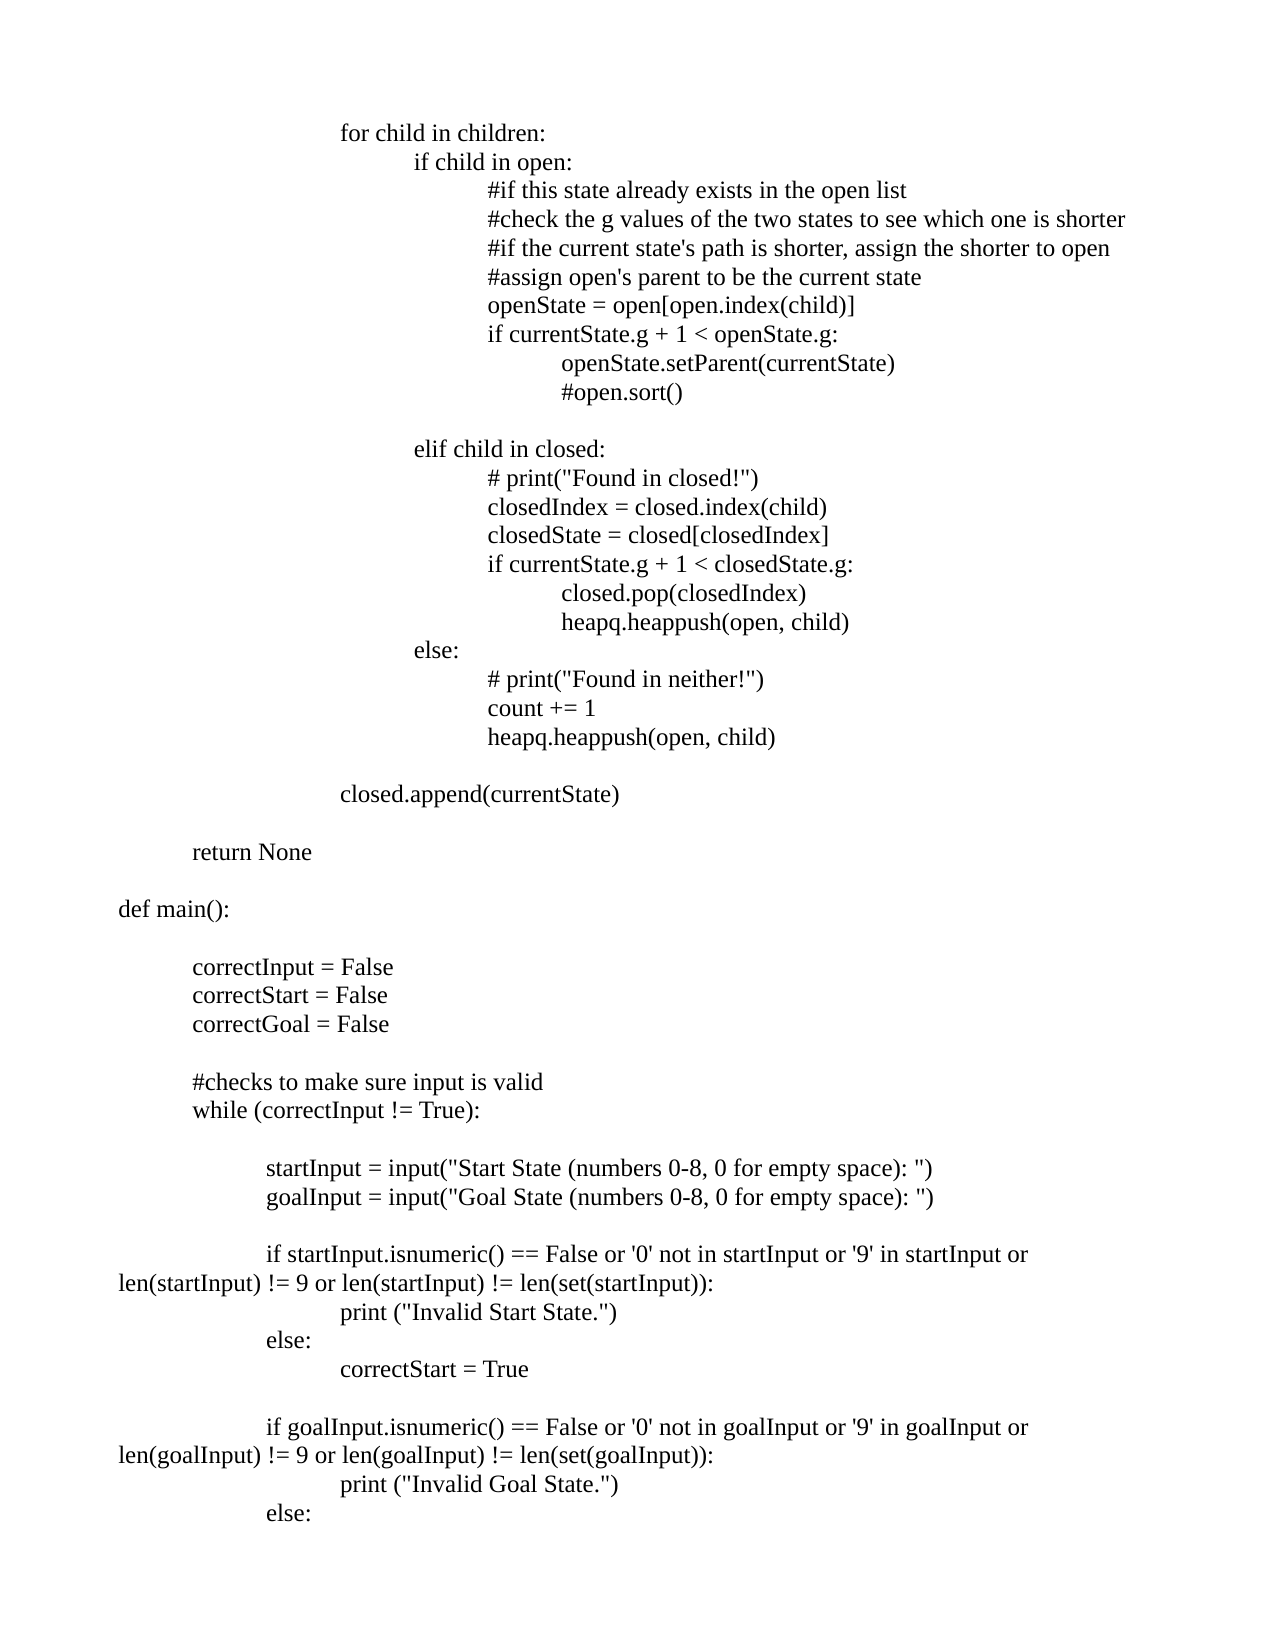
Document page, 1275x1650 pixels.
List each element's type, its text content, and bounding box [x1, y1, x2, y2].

text #if this state already exists in the open list [118, 176, 1157, 204]
text #checks to make sure input is valid [118, 1067, 1157, 1096]
text if startInput.isnumeric() == False or '0' not in startInput or '9' in startInput or len(startInput) != 9 or len(startInput) != len(set(startInput)): [118, 1239, 1157, 1297]
text def main(): [118, 894, 1157, 923]
text #check the g values of the two states to see which one is shorter [118, 204, 1157, 233]
text closed.pop(closedIndex) [118, 578, 1157, 607]
text for child in children: [118, 118, 1157, 147]
text closed.append(currentState) [118, 779, 1157, 808]
text heapq.heappush(open, child) [118, 722, 1157, 751]
text # print("Found in closed!") [118, 463, 1157, 492]
text #if the current state's path is shorter, assign the shorter to open [118, 233, 1157, 262]
text heapq.heappush(open, child) [118, 607, 1157, 636]
text #open.sort() [118, 377, 1157, 406]
text if currentState.g + 1 < closedState.g: [118, 549, 1157, 578]
text elif child in closed: [118, 434, 1157, 463]
text closedIndex = closed.index(child) [118, 492, 1157, 521]
text startInput = input("Start State (numbers 0-8, 0 for empty space): ") [118, 1153, 1157, 1182]
text correctInput = False [118, 952, 1157, 981]
text else: [118, 636, 1157, 664]
text else: [118, 1498, 1157, 1527]
text if child in open: [118, 147, 1157, 176]
text else: [118, 1326, 1157, 1354]
text print ("Invalid Goal State.") [118, 1469, 1157, 1498]
text # print("Found in neither!") [118, 664, 1157, 693]
text openState.setParent(currentState) [118, 348, 1157, 377]
text return None [118, 837, 1157, 866]
text closedState = closed[closedIndex] [118, 521, 1157, 549]
text count += 1 [118, 693, 1157, 722]
text while (correctInput != True): [118, 1096, 1157, 1124]
text if goalInput.isnumeric() == False or '0' not in goalInput or '9' in goalInput or len(goalInput) != 9 or len(goalInput) != len(set(goalInput)): [118, 1412, 1157, 1469]
text goalInput = input("Goal State (numbers 0-8, 0 for empty space): ") [118, 1182, 1157, 1211]
text correctStart = False [118, 981, 1157, 1009]
text openState = open[open.index(child)] [118, 291, 1157, 319]
text if currentState.g + 1 < openState.g: [118, 319, 1157, 348]
text correctGoal = False [118, 1009, 1157, 1038]
text print ("Invalid Start State.") [118, 1297, 1157, 1326]
text #assign open's parent to be the current state [118, 262, 1157, 291]
text correctStart = True [118, 1354, 1157, 1383]
